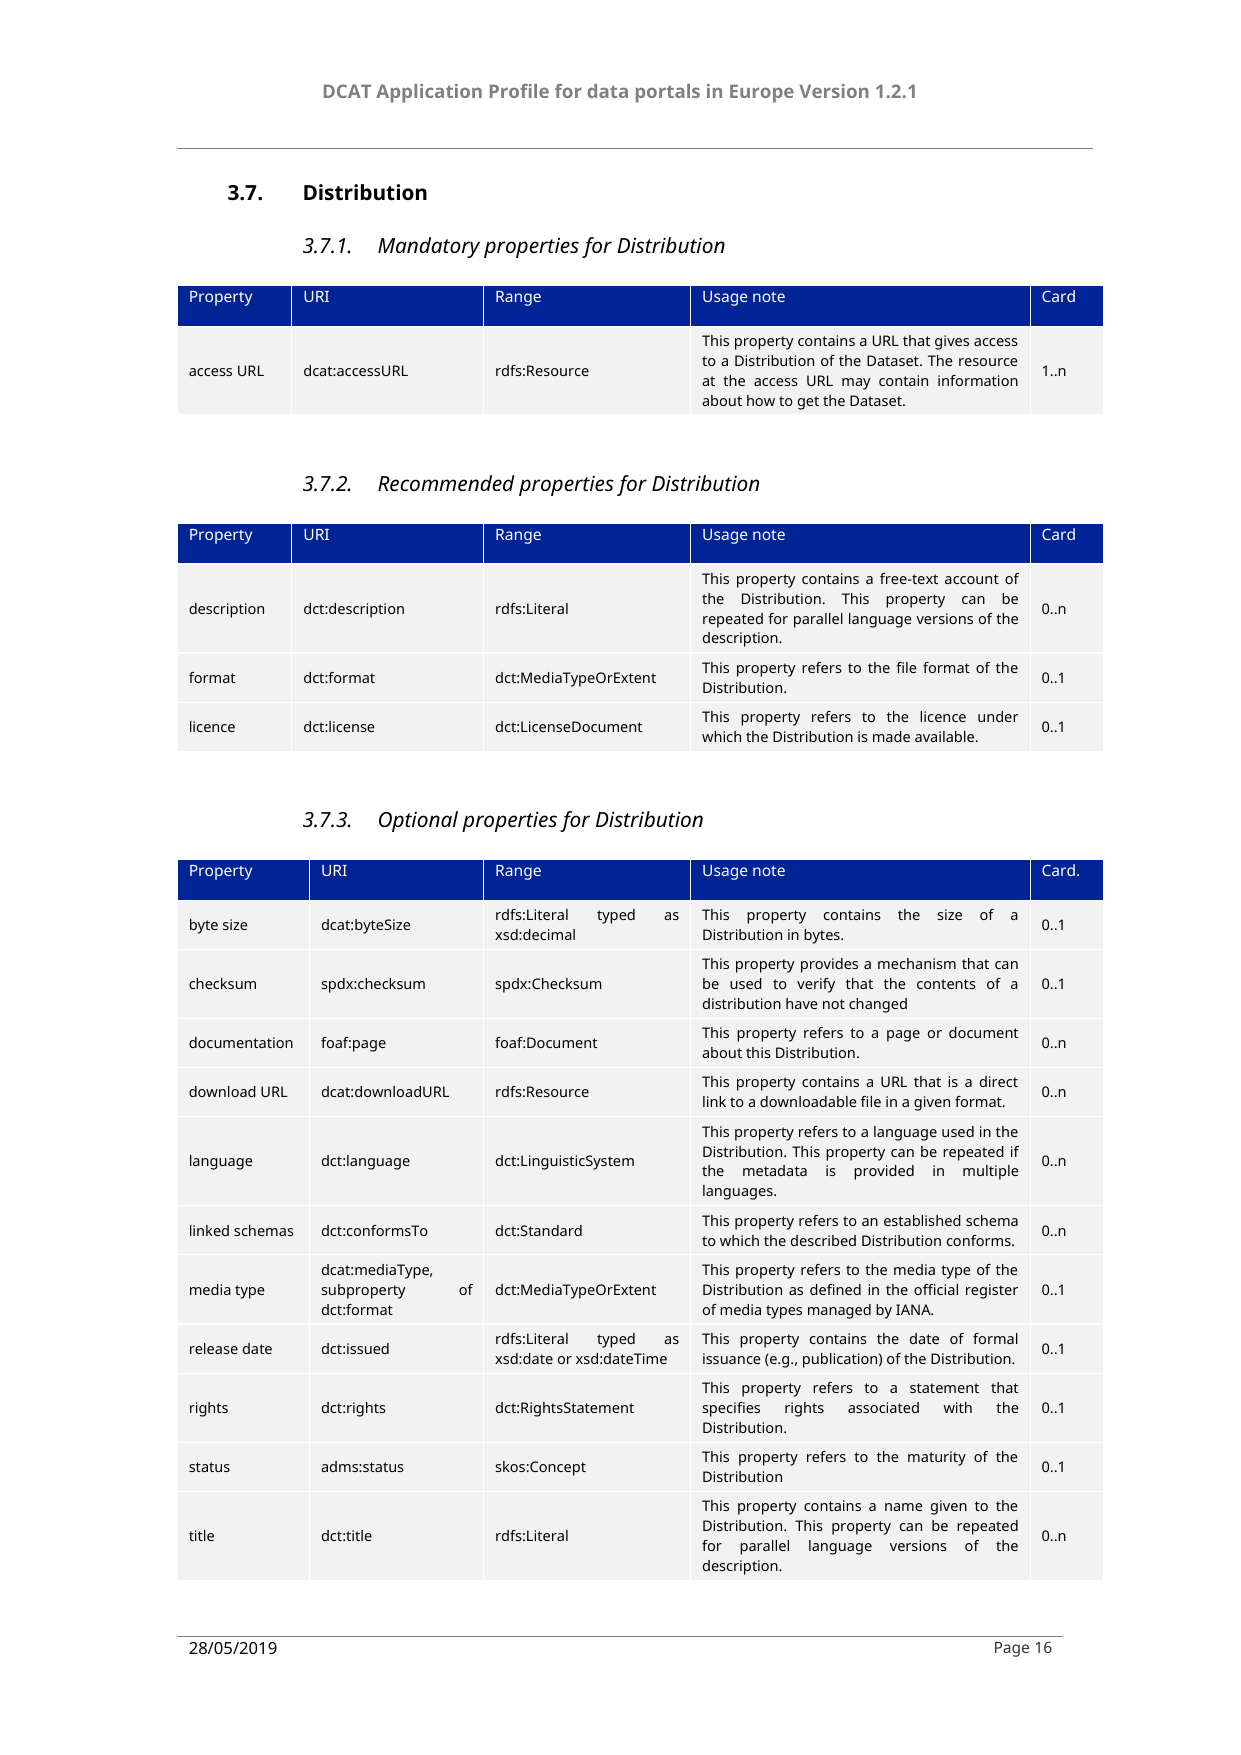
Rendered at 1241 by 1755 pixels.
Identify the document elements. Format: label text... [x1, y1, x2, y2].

table_cell checksum [178, 950, 309, 1018]
table_cell This property refers to a page or document about this Distribution. [691, 1019, 1030, 1067]
table_header Property [178, 524, 291, 563]
table_cell dct:LinguisticSystem [484, 1117, 690, 1205]
table_cell licence [178, 703, 291, 751]
table_cell 0..n [1031, 1019, 1103, 1067]
table_cell foaf:page [310, 1019, 483, 1067]
table_cell dct:RightsStatement [484, 1374, 690, 1442]
table_cell download URL [178, 1068, 309, 1116]
table_cell This property contains a free-text account of the Distribution. This property can be repeated for parallel language versions of the description. [691, 565, 1030, 652]
table_header Range [484, 286, 690, 326]
table_cell dct:LicenseDocument [484, 703, 690, 751]
table_cell dcat:downloadURL [310, 1068, 483, 1116]
table_cell dcat:accessURL [292, 327, 483, 414]
table_cell 0..n [1031, 1068, 1103, 1116]
table_header Property [178, 860, 309, 900]
table_cell byte size [178, 901, 309, 949]
table_cell spdx:Checksum [484, 950, 690, 1018]
table_cell 0..1 [1031, 1443, 1103, 1491]
table_cell dct:Standard [484, 1206, 690, 1254]
table_cell media type [178, 1255, 309, 1323]
table_cell dct:issued [310, 1325, 483, 1373]
table_cell spdx:checksum [310, 950, 483, 1018]
table_cell language [178, 1117, 309, 1205]
table_cell dct:language [310, 1117, 483, 1205]
table_cell dct:description [292, 565, 483, 652]
table_cell 0..1 [1031, 654, 1103, 702]
table_cell This property contains a URL that is a direct link to a downloadable file in a given format. [691, 1068, 1030, 1116]
table_cell This property refers to the media type of the Distribution as defined in the official register of media types managed by IANA. [691, 1255, 1030, 1323]
table_cell dcat:byteSize [310, 901, 483, 949]
subtitle Distribution [227, 178, 1063, 206]
table_cell 0..1 [1031, 950, 1103, 1018]
table_cell rdfs:Literal [484, 565, 690, 652]
table_header Usage note [691, 860, 1030, 900]
subtitle Optional properties for Distribution [302, 805, 1063, 834]
table_cell dct:license [292, 703, 483, 751]
table_cell dcat:mediaType, subproperty of dct:format [310, 1255, 483, 1323]
table_cell dct:title [310, 1492, 483, 1580]
table_cell documentation [178, 1019, 309, 1067]
table_cell rdfs:Resource [484, 327, 690, 414]
table_cell rdfs:Literal [484, 1492, 690, 1580]
table_header Range [484, 524, 690, 563]
table_header Card [1031, 286, 1103, 326]
table_cell skos:Concept [484, 1443, 690, 1491]
table_cell This property refers to a language used in the Distribution. This property can be repeated if the metadata is provided in multiple languages. [691, 1117, 1030, 1205]
table_cell release date [178, 1325, 309, 1373]
table_cell This property refers to the licence under which the Distribution is made available. [691, 703, 1030, 751]
table_cell 0..n [1031, 1492, 1103, 1580]
table_cell 0..n [1031, 1206, 1103, 1254]
table_cell dct:MediaTypeOrExtent [484, 1255, 690, 1323]
table_cell adms:status [310, 1443, 483, 1491]
table_cell dct:conformsTo [310, 1206, 483, 1254]
table_cell rdfs:Literal typed as xsd:date or xsd:dateTime [484, 1325, 690, 1373]
table_cell 0..1 [1031, 1374, 1103, 1442]
table_header Property [178, 286, 291, 326]
table_header URI [292, 286, 483, 326]
table_header URI [292, 524, 483, 563]
table_cell This property contains the size of a Distribution in bytes. [691, 901, 1030, 949]
table_cell dct:format [292, 654, 483, 702]
table_cell rights [178, 1374, 309, 1442]
table_cell This property refers to an established schema to which the described Distribution conforms. [691, 1206, 1030, 1254]
table_cell This property contains a name given to the Distribution. This property can be repeated for parallel language versions of the description. [691, 1492, 1030, 1580]
table_header Card. [1031, 860, 1103, 900]
table_cell dct:rights [310, 1374, 483, 1442]
table_cell status [178, 1443, 309, 1491]
table_cell 0..n [1031, 565, 1103, 652]
table_cell 0..1 [1031, 1325, 1103, 1373]
table_header Usage note [691, 286, 1030, 326]
table_cell 0..n [1031, 1117, 1103, 1205]
subtitle Recommended properties for Distribution [302, 469, 1063, 497]
table_header URI [310, 860, 483, 900]
table_cell 0..1 [1031, 703, 1103, 751]
table_cell 0..1 [1031, 901, 1103, 949]
table_cell linked schemas [178, 1206, 309, 1254]
table_cell This property refers to the maturity of the Distribution [691, 1443, 1030, 1491]
table_cell 1..n [1031, 327, 1103, 414]
table_cell This property contains the date of formal issuance (e.g., publication) of the Distribution. [691, 1325, 1030, 1373]
table_header Usage note [691, 524, 1030, 563]
table_cell foaf:Document [484, 1019, 690, 1067]
table_header Range [484, 860, 690, 900]
table_header Card [1031, 524, 1103, 563]
table_cell dct:MediaTypeOrExtent [484, 654, 690, 702]
table_cell This property provides a mechanism that can be used to verify that the contents of a distribution have not changed [691, 950, 1030, 1018]
table_cell title [178, 1492, 309, 1580]
table_cell rdfs:Literal typed as xsd:decimal [484, 901, 690, 949]
table_cell description [178, 565, 291, 652]
table_cell 0..1 [1031, 1255, 1103, 1323]
table_cell This property contains a URL that gives access to a Distribution of the Dataset. The resource at the access URL may contain information about how to get the Dataset. [691, 327, 1030, 414]
table_cell This property refers to a statement that specifies rights associated with the Distribution. [691, 1374, 1030, 1442]
table_cell format [178, 654, 291, 702]
table_cell access URL [178, 327, 291, 414]
subtitle Mandatory properties for Distribution [302, 231, 1063, 259]
table_cell rdfs:Resource [484, 1068, 690, 1116]
table_cell This property refers to the file format of the Distribution. [691, 654, 1030, 702]
